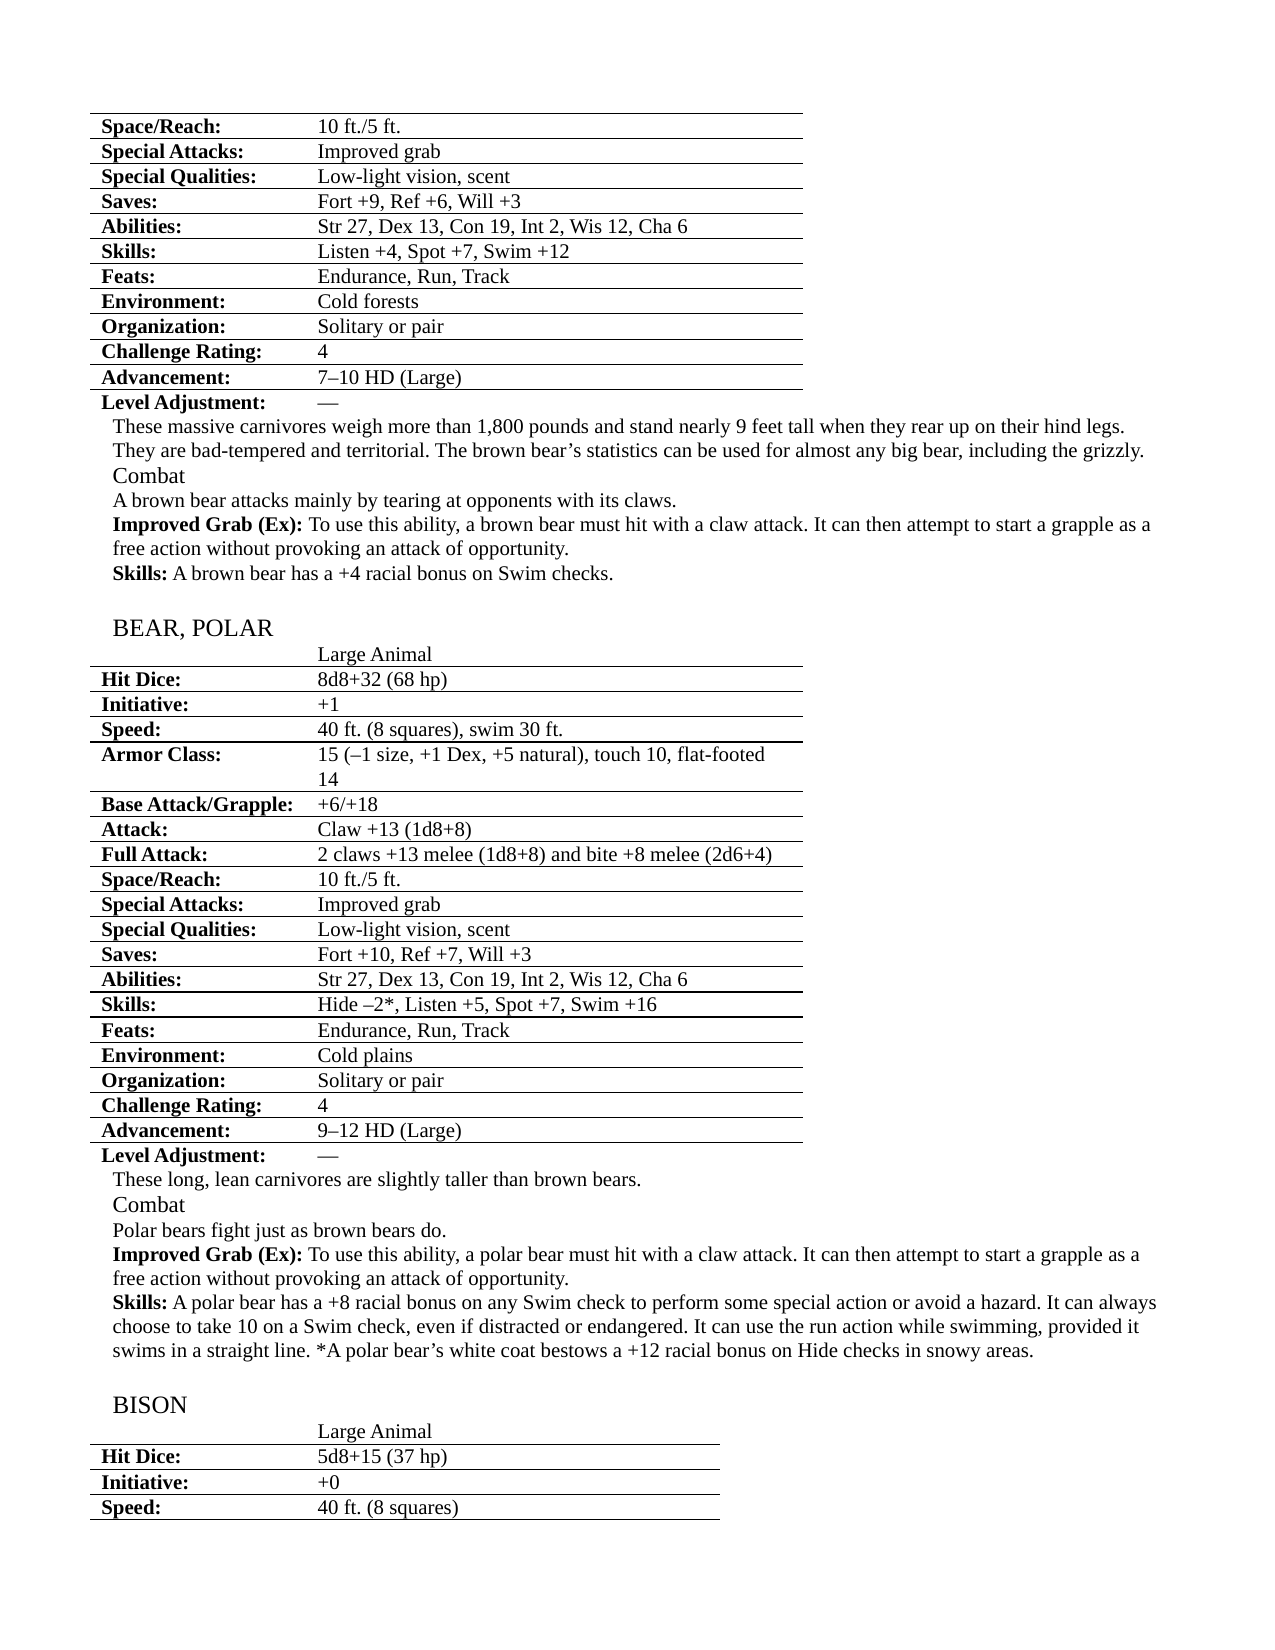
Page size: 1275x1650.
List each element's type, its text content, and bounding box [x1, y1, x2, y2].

table_cell Abilities: [90, 214, 306, 238]
table_header [90, 1419, 306, 1443]
table_cell Hit Dice: [90, 1445, 306, 1468]
table_cell 10 ft./5 ft. [306, 867, 802, 891]
text Combat [112, 1191, 1162, 1217]
text A brown bear attacks mainly by tearing at opponents with its claws. [112, 488, 1162, 512]
table_cell 2 claws +13 melee (1d8+8) and bite +8 melee (2d6+4) [306, 842, 802, 866]
table_cell Organization: [90, 314, 306, 338]
table_cell Initiative: [90, 1470, 306, 1494]
table_header [90, 642, 306, 666]
table_header Large Animal [306, 1419, 719, 1443]
table_cell Skills: [90, 993, 306, 1016]
table_cell 40 ft. (8 squares) [306, 1495, 719, 1519]
table_cell Environment: [90, 1043, 306, 1067]
table_cell 9–12 HD (Large) [306, 1118, 802, 1142]
table_cell Claw +13 (1d8+8) [306, 817, 802, 841]
table_cell Initiative: [90, 692, 306, 716]
table_cell Str 27, Dex 13, Con 19, Int 2, Wis 12, Cha 6 [306, 214, 802, 238]
table_cell 4 [306, 340, 802, 363]
table_cell 8d8+32 (68 hp) [306, 667, 802, 691]
table_cell Saves: [90, 942, 306, 966]
table_cell Solitary or pair [306, 314, 802, 338]
table_cell 15 (–1 size, +1 Dex, +5 natural), touch 10, flat-footed 14 [306, 743, 802, 791]
table_cell Cold plains [306, 1043, 802, 1067]
table_cell Environment: [90, 289, 306, 313]
table_cell Low-light vision, scent [306, 164, 802, 188]
text These long, lean carnivores are slightly taller than brown bears. [112, 1167, 1162, 1191]
text Combat [112, 462, 1162, 488]
text BISON [112, 1391, 1162, 1419]
table_cell Fort +10, Ref +7, Will +3 [306, 942, 802, 966]
table_cell Full Attack: [90, 842, 306, 866]
text Skills: A brown bear has a +4 racial bonus on Swim checks. [112, 560, 1162, 584]
table_cell Space/Reach: [90, 114, 306, 138]
table_cell Attack: [90, 817, 306, 841]
table_cell Special Attacks: [90, 892, 306, 916]
table_cell Advancement: [90, 1118, 306, 1142]
text Polar bears fight just as brown bears do. [112, 1217, 1162, 1242]
table_cell 5d8+15 (37 hp) [306, 1445, 719, 1468]
table_cell Special Qualities: [90, 917, 306, 941]
table_cell Armor Class: [90, 743, 306, 791]
table_cell Endurance, Run, Track [306, 1018, 802, 1042]
table_cell 40 ft. (8 squares), swim 30 ft. [306, 717, 802, 741]
table_cell Challenge Rating: [90, 340, 306, 363]
table_cell Listen +4, Spot +7, Swim +12 [306, 239, 802, 263]
table_cell Feats: [90, 264, 306, 288]
table_cell — [306, 1143, 802, 1167]
table_cell +6/+18 [306, 792, 802, 816]
table_cell Challenge Rating: [90, 1093, 306, 1117]
table_cell Hit Dice: [90, 667, 306, 691]
table_cell — [306, 390, 802, 414]
text Improved Grab (Ex): To use this ability, a polar bear must hit with a claw attack. It can then attempt to start a grapple as a free action without provoking an attack of opportunity. [112, 1242, 1162, 1290]
table_cell 7–10 HD (Large) [306, 365, 802, 389]
table_cell +1 [306, 692, 802, 716]
table_cell Cold forests [306, 289, 802, 313]
table_cell Base Attack/Grapple: [90, 792, 306, 816]
table_cell 4 [306, 1093, 802, 1117]
table_cell Hide –2*, Listen +5, Spot +7, Swim +16 [306, 993, 802, 1016]
table_cell Speed: [90, 1495, 306, 1519]
table_cell Endurance, Run, Track [306, 264, 802, 288]
table_cell Space/Reach: [90, 867, 306, 891]
table_cell Special Qualities: [90, 164, 306, 188]
text BEAR, POLAR [112, 613, 1162, 642]
table_cell Abilities: [90, 967, 306, 991]
table_cell +0 [306, 1470, 719, 1494]
text Skills: A polar bear has a +8 racial bonus on any Swim check to perform some special action or avoid a hazard. It can always choose to take 10 on a Swim check, even if distracted or endangered. It can use the run action while swimming, provided it swims in a straight line. *A polar bear’s white coat bestows a +12 racial bonus on Hide checks in snowy areas. [112, 1290, 1162, 1362]
table_cell Feats: [90, 1018, 306, 1042]
table_cell 10 ft./5 ft. [306, 114, 802, 138]
text Improved Grab (Ex): To use this ability, a brown bear must hit with a claw attack. It can then attempt to start a grapple as a free action without provoking an attack of opportunity. [112, 512, 1162, 560]
table_header Large Animal [306, 642, 802, 666]
table_cell Str 27, Dex 13, Con 19, Int 2, Wis 12, Cha 6 [306, 967, 802, 991]
table_cell Level Adjustment: [90, 390, 306, 414]
table_cell Solitary or pair [306, 1068, 802, 1092]
table_cell Fort +9, Ref +6, Will +3 [306, 189, 802, 213]
table_cell Advancement: [90, 365, 306, 389]
table_cell Saves: [90, 189, 306, 213]
table_cell Improved grab [306, 892, 802, 916]
table_cell Special Attacks: [90, 139, 306, 163]
table_cell Speed: [90, 717, 306, 741]
table_cell Level Adjustment: [90, 1143, 306, 1167]
table_cell Low-light vision, scent [306, 917, 802, 941]
text These massive carnivores weigh more than 1,800 pounds and stand nearly 9 feet tall when they rear up on their hind legs. They are bad-tempered and territorial. The brown bear’s statistics can be used for almost any big bear, including the grizzly. [112, 414, 1162, 462]
table_cell Organization: [90, 1068, 306, 1092]
table_cell Improved grab [306, 139, 802, 163]
table_cell Skills: [90, 239, 306, 263]
